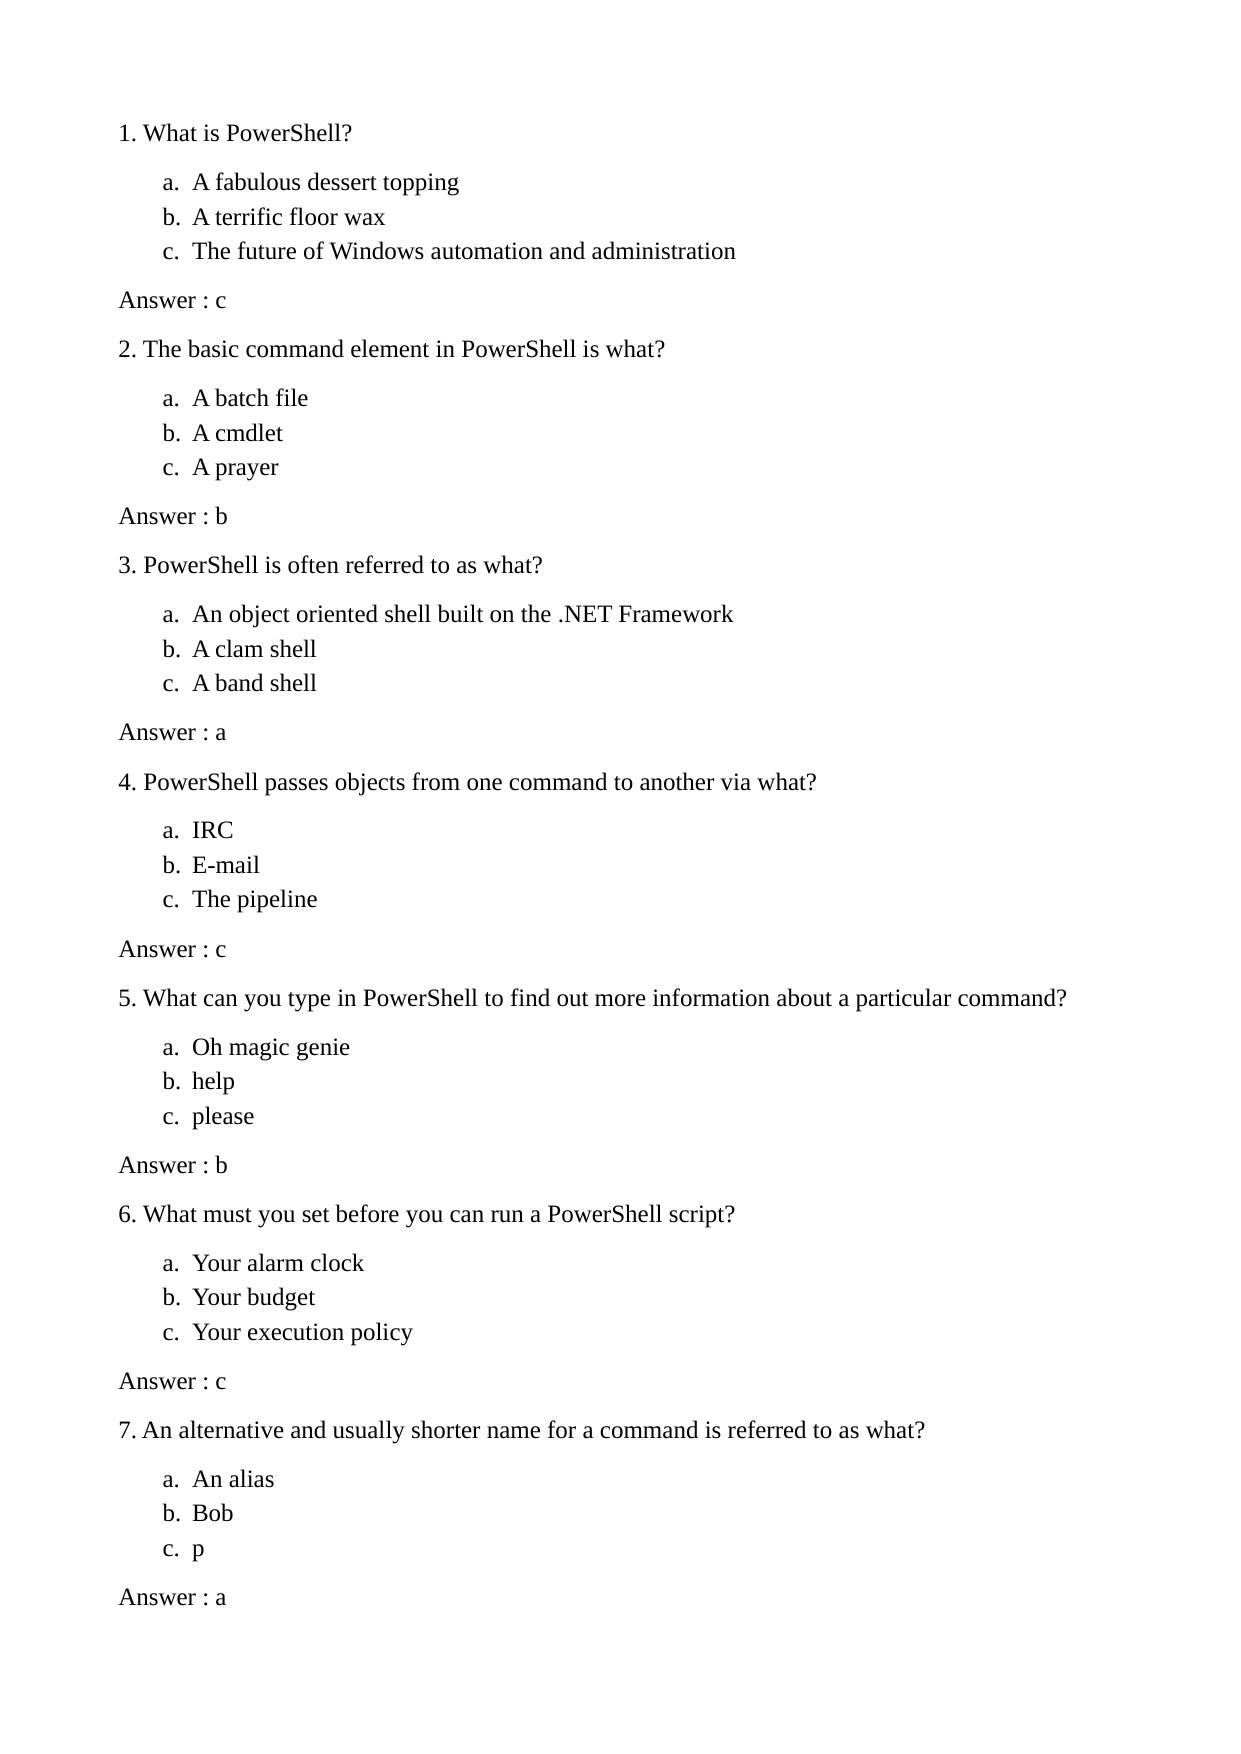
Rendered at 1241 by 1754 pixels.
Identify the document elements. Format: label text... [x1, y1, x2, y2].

list Bob [162, 1498, 1122, 1527]
text 2. The basic command element in PowerShell is what? [118, 334, 1122, 363]
text 3. PowerShell is often referred to as what? [118, 550, 1122, 579]
list An alias [162, 1464, 1122, 1493]
list Your budget [162, 1282, 1122, 1311]
list Your execution policy [162, 1317, 1122, 1346]
text 7. An alternative and usually shorter name for a command is referred to as what? [118, 1415, 1122, 1444]
list The future of Windows automation and administration [162, 236, 1122, 265]
list Oh magic genie [162, 1032, 1122, 1061]
list please [162, 1101, 1122, 1129]
text 4. PowerShell passes objects from one command to another via what? [118, 767, 1122, 795]
list Your alarm clock [162, 1248, 1122, 1277]
list help [162, 1066, 1122, 1095]
list A band shell [162, 668, 1122, 697]
list The pipeline [162, 884, 1122, 913]
list IRC [162, 816, 1122, 844]
list A batch file [162, 383, 1122, 412]
text 6. What must you set before you can run a PowerShell script? [118, 1199, 1122, 1228]
text Answer : a [118, 717, 1122, 746]
list A prayer [162, 452, 1122, 481]
list An object oriented shell built on the .NET Framework [162, 599, 1122, 628]
list E-mail [162, 850, 1122, 879]
text Answer : c [118, 285, 1122, 314]
text Answer : b [118, 501, 1122, 530]
list A cmdlet [162, 418, 1122, 447]
text 1. What is PowerShell? [118, 118, 1122, 147]
text Answer : b [118, 1150, 1122, 1178]
list A terrific floor wax [162, 202, 1122, 230]
text Answer : c [118, 1366, 1122, 1395]
text 5. What can you type in PowerShell to find out more information about a particular command? [118, 983, 1122, 1011]
list A fabulous dessert topping [162, 167, 1122, 196]
list p [162, 1533, 1122, 1562]
text Answer : c [118, 934, 1122, 962]
list A clam shell [162, 634, 1122, 663]
text Answer : a [118, 1582, 1122, 1611]
